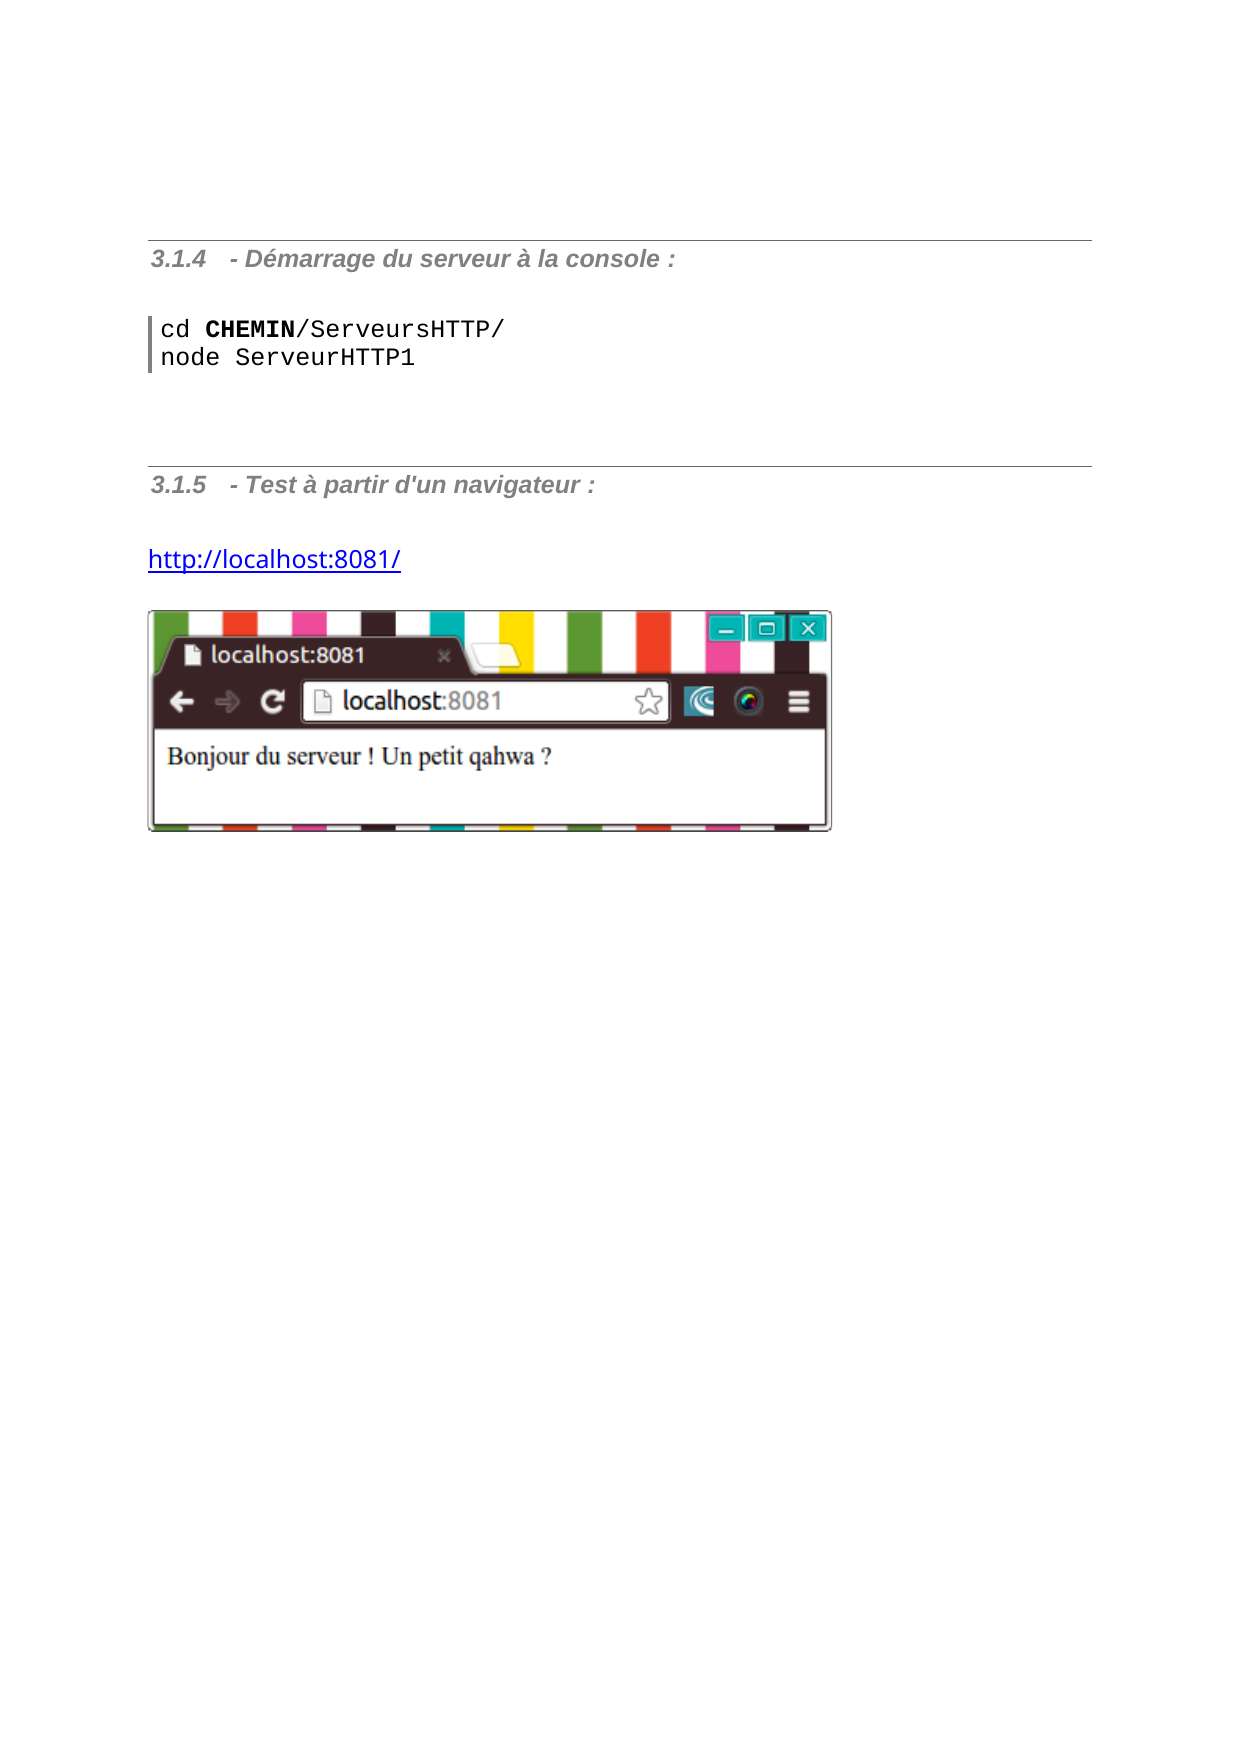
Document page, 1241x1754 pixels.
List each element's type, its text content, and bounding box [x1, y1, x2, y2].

text cd CHEMIN/ServeursHTTP/ [152, 316, 1092, 344]
subtitle - Test à partir d'un navigateur : [148, 467, 1092, 502]
picture [147, 610, 833, 832]
text node ServeurHTTP1 [152, 344, 1092, 373]
subtitle - Démarrage du serveur à la console : [148, 241, 1092, 276]
text http://localhost:8081/ [148, 542, 1092, 576]
